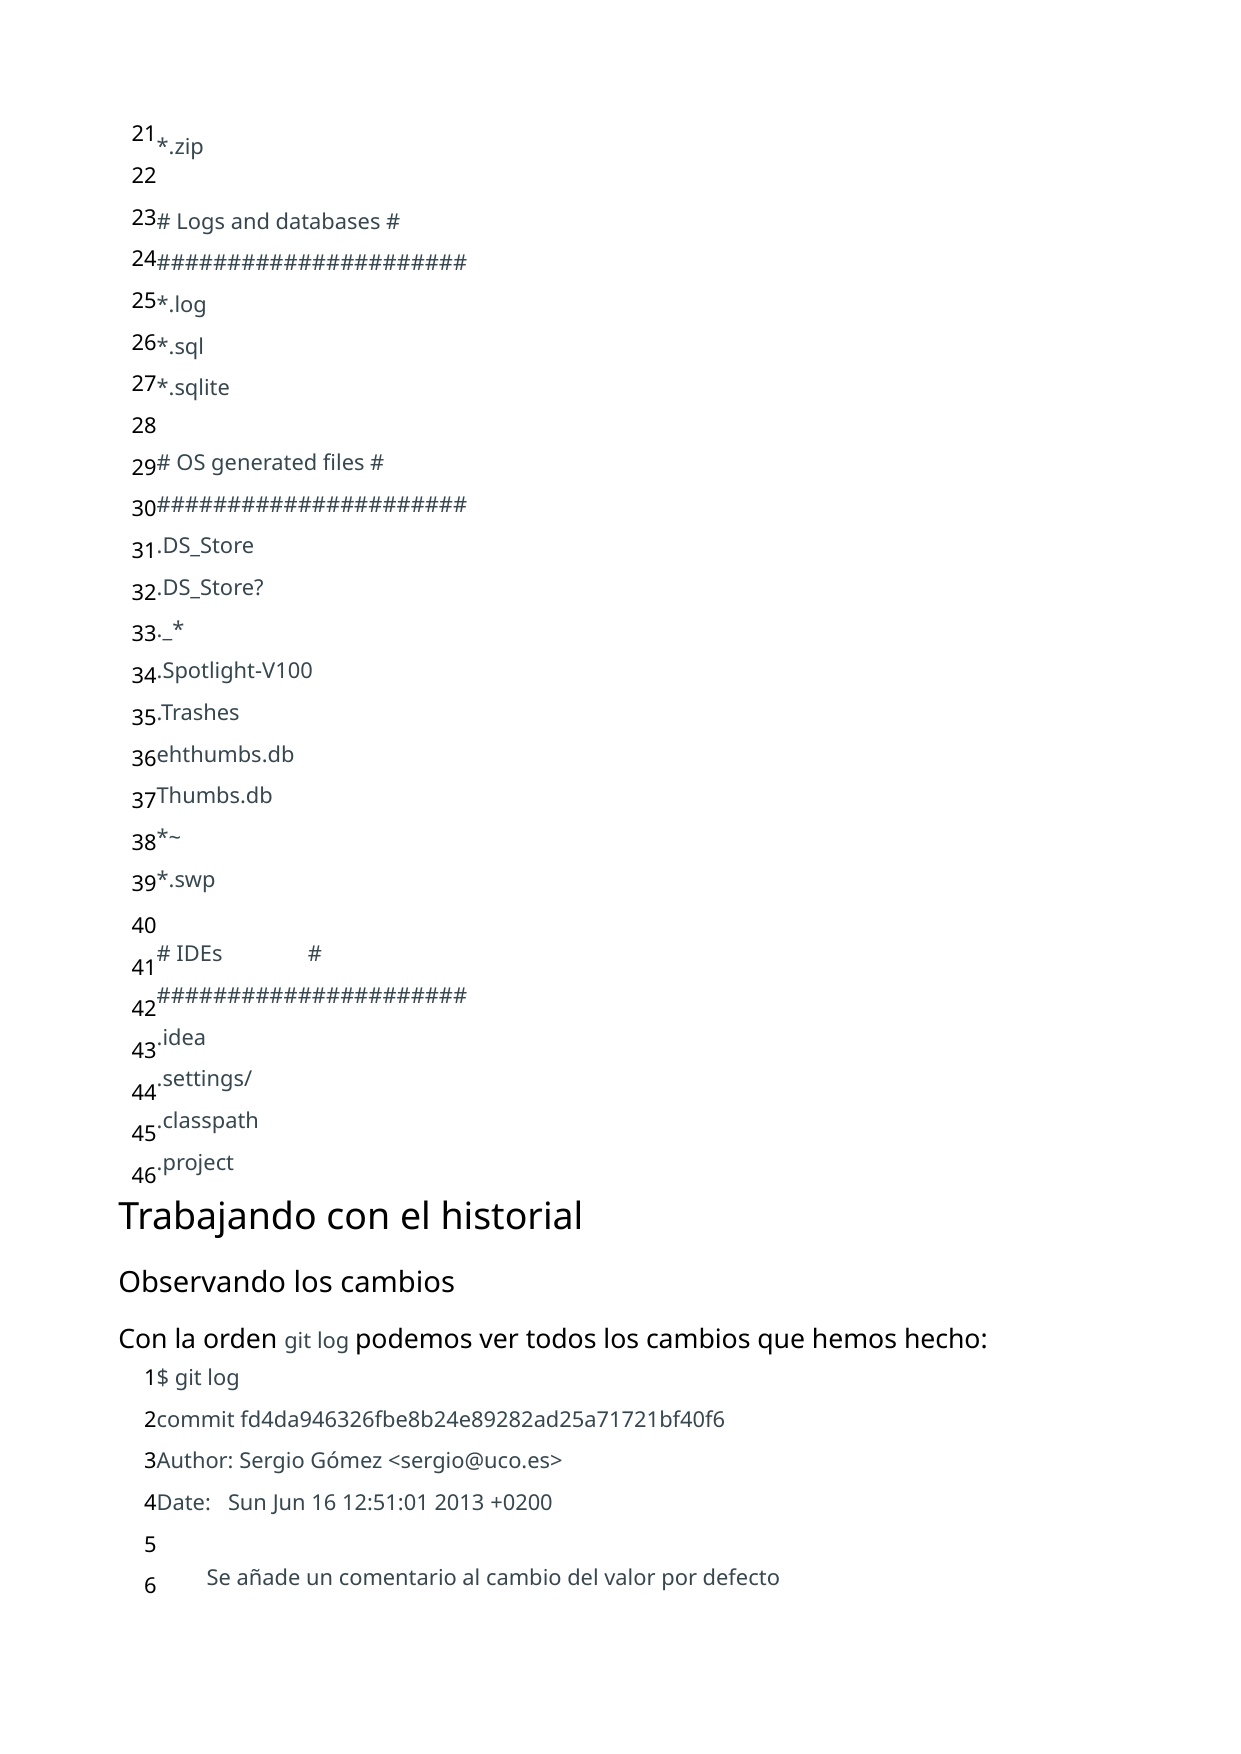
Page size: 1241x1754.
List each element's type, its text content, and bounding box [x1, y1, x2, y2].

table_header 21 22 23 24 25 26 27 28 29 30 31 32 33 34 35 36 37 38 39 40 41 42 43 44 45 46 [118, 118, 156, 1189]
text Con la orden git log podemos ver todos los cambios que hemos hecho: [118, 1321, 1122, 1357]
subtitle Observando los cambios [118, 1261, 1122, 1301]
table_header *.zip # Logs and databases # ###################### *.log *.sql *.sqlite # OS generated files # ###################### .DS_Store .DS_Store? ._* .Spotlight-V100 .Trashes ehthumbs.db Thumbs.db *~ *.swp # IDEs # ###################### .idea .settings/ .classpath .project [156, 118, 959, 1189]
subtitle Trabajando con el historial [118, 1189, 1122, 1241]
table_header 1 2 3 4 5 6 [118, 1362, 156, 1636]
table_header $ git log commit fd4da946326fbe8b24e89282ad25a71721bf40f6 Author: Sergio Gómez <sergio@uco.es> Date: Sun Jun 16 12:51:01 2013 +0200 Se añade un comentario al cambio del valor por defecto [156, 1362, 919, 1636]
